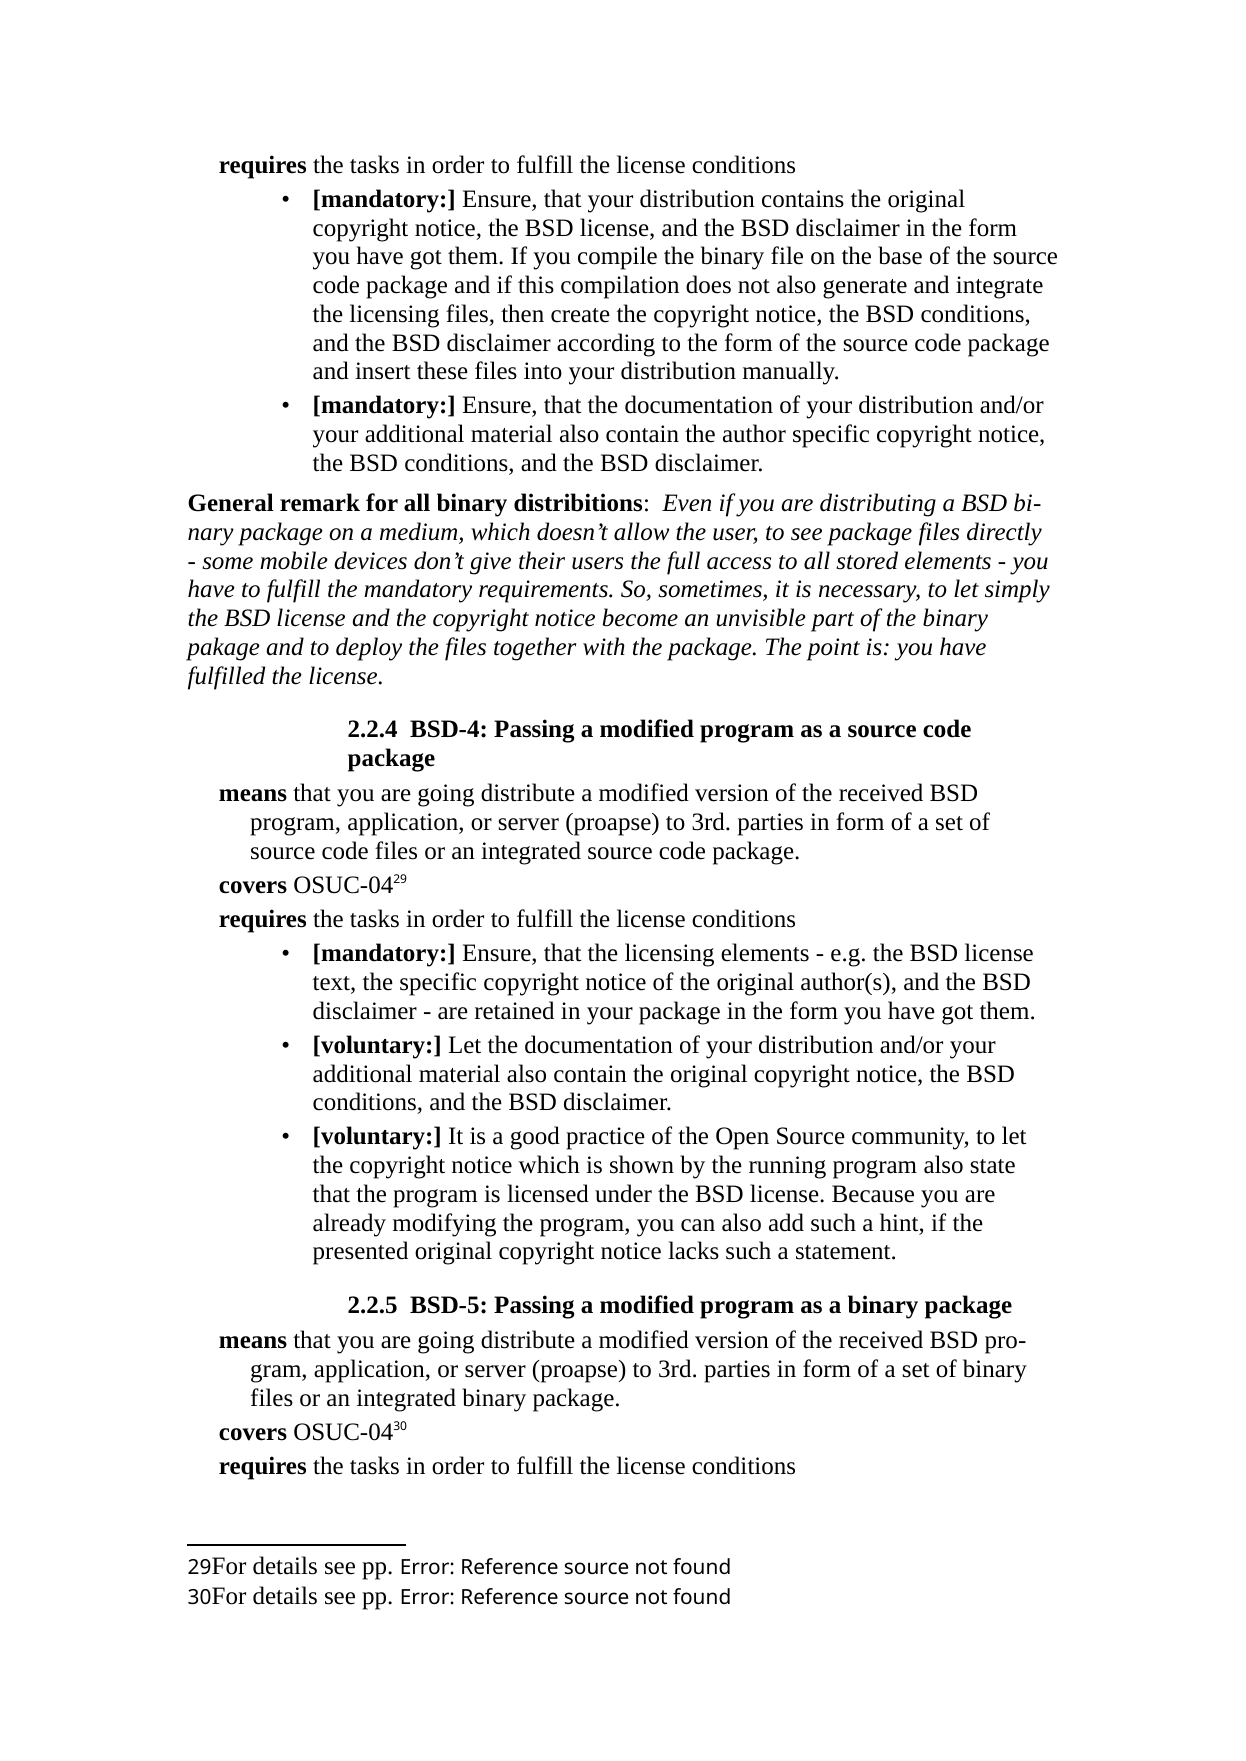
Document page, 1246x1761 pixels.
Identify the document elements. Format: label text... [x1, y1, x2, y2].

subtitle 2.2.5 BSD-5: Passing a modified program as a binary package [347, 1290, 1058, 1319]
text requires the tasks in order to fulfill the license conditions [219, 1451, 1058, 1480]
text • [mandatory:] Ensure, that your distribution contains the original copyright notice, the BSD license, and the BSD disclaimer in the form you have got them. If you compile the binary file on the base of the source code package and if this compilation does not also generate and integrate the licensing files, then create the copyright notice, the BSD conditions, and the BSD disclaimer according to the form of the source code package and insert these files into your distribution manually. [281, 184, 1058, 385]
text For details see pp. Error: Reference source not found [187, 1581, 1058, 1610]
text • [voluntary:] Let the documentation of your distribution and/or your additional material also contain the original copyright notice, the BSD conditions, and the BSD disclaimer. [281, 1030, 1058, 1116]
subtitle 2.2.4 BSD-4: Passing a modified program as a source code package [347, 714, 1058, 772]
text requires the tasks in order to fulfill the license conditions [219, 904, 1058, 933]
text • [voluntary:] It is a good practice of the Open Source community, to let the copyright notice which is shown by the running program also state that the program is licensed under the BSD license. Because you are already modifying the program, you can also add such a hint, if the presented original copyright notice lacks such a statement. [281, 1121, 1058, 1265]
text General remark for all binary distribitions: Even if you are distributing a BSD bi­na­ry package on a medium, which doesn’t allow the user, to see package files directly - some mobile devices don’t give their users the full access to all stored elements - you have to fulfill the mandatory requirements. So, sometimes, it is necessary, to let simply the BSD license and the copyright notice become an unvisible part of the binary pakage and to deploy the files together with the package. The point is: you have fulfilled the license. [187, 488, 1058, 689]
text For details see pp. Error: Reference source not found [187, 1551, 1058, 1581]
text • [mandatory:] Ensure, that the licensing elements - e.g. the BSD license text, the specific copyright notice of the original author(s), and the BSD disclaimer - are retained in your package in the form you have got them. [281, 938, 1058, 1025]
text • [mandatory:] Ensure, that the documentation of your distribution and/or your additional material also contain the author specific copyright notice, the BSD conditions, and the BSD disclaimer. [281, 390, 1058, 477]
text covers OSUC-04 [219, 870, 1058, 899]
text means that you are going distribute a modified version of the received BSD pro­gram, application, or server (proapse) to 3rd. parties in form of a set of binary files or an integrated binary package. [219, 1325, 1058, 1411]
text means that you are going distribute a modified version of the received BSD program, application, or server (proapse) to 3rd. parties in form of a set of source code files or an integrated source code package. [219, 778, 1058, 864]
text requires the tasks in order to fulfill the license conditions [219, 150, 1058, 179]
text covers OSUC-04 [219, 1417, 1058, 1446]
